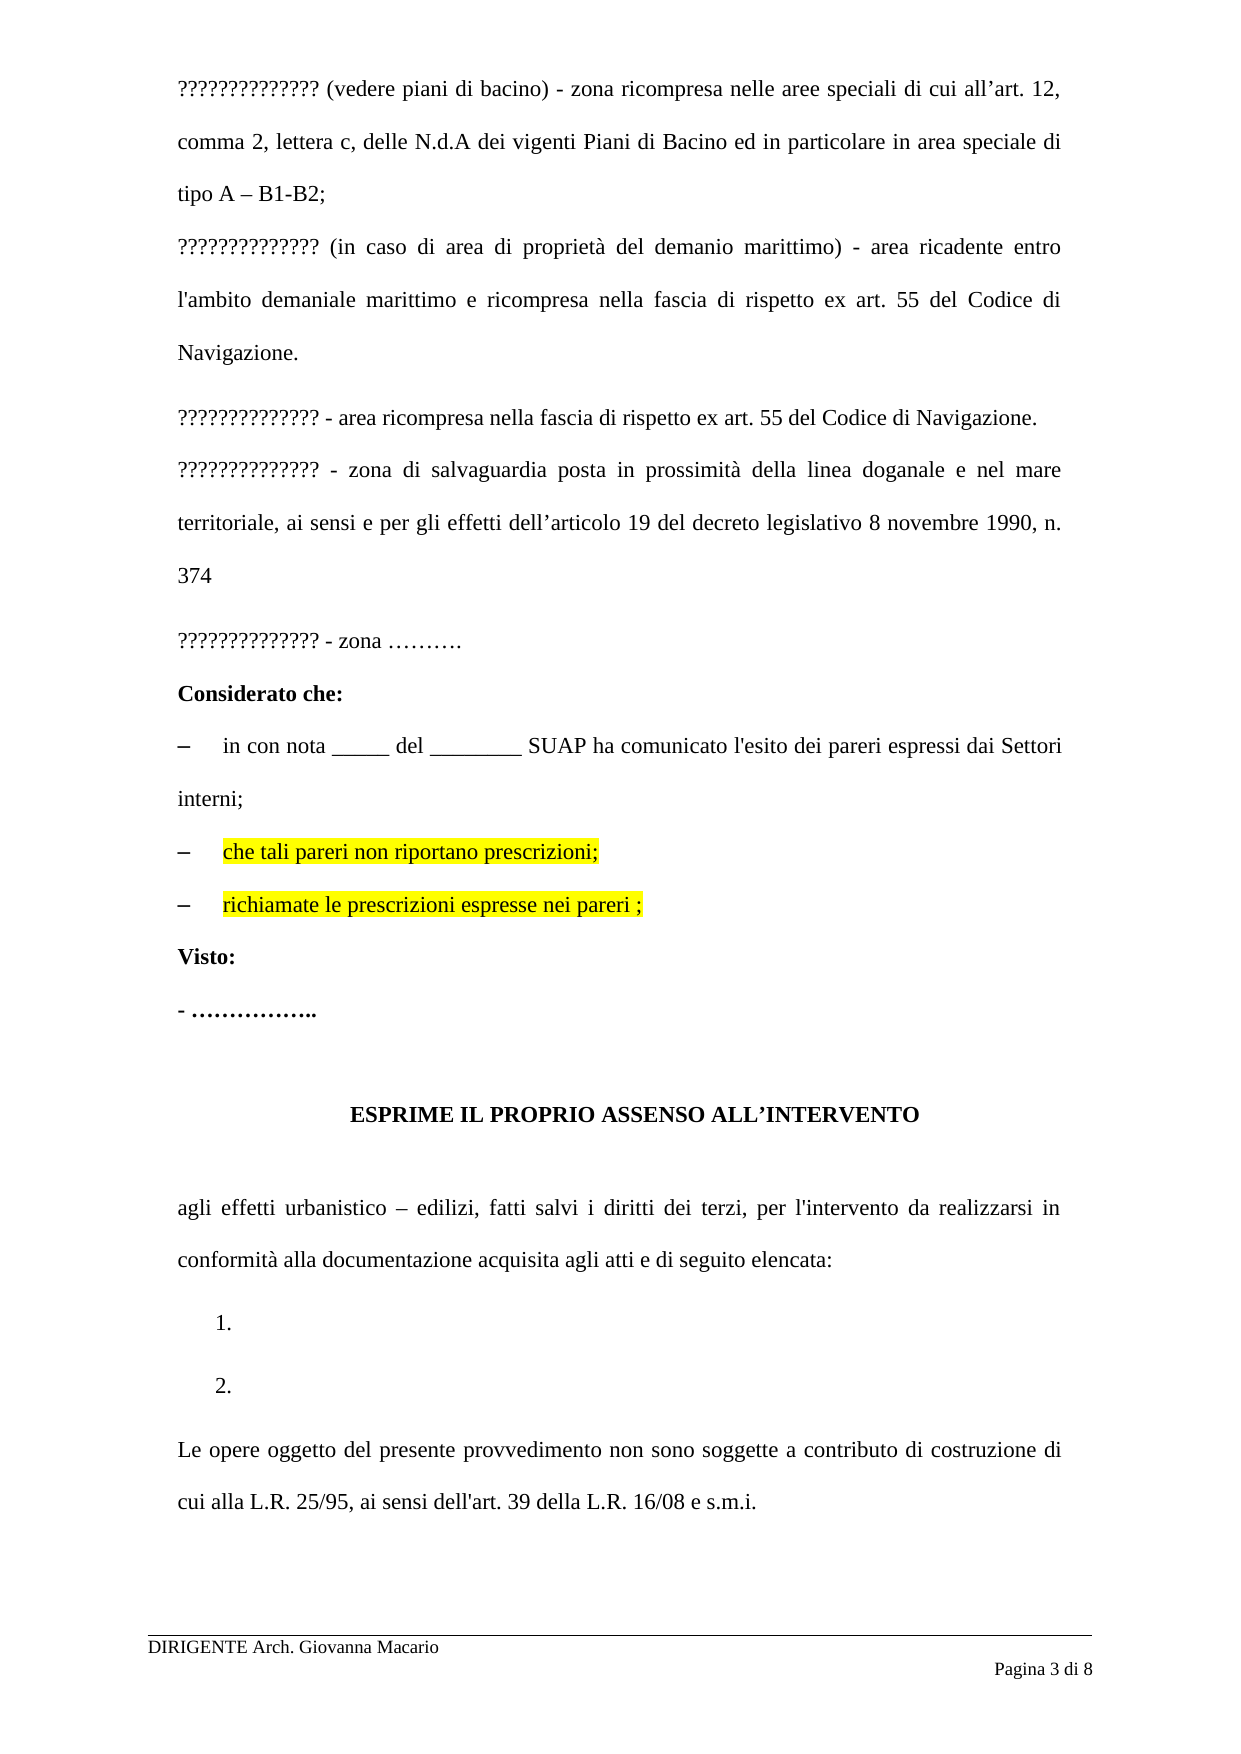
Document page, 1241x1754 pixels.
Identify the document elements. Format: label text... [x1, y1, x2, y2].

list richiamate le prescrizioni espresse nei pareri ; [177, 891, 1063, 917]
list che tali pareri non riportano prescrizioni; [177, 838, 1063, 864]
text Visto: [177, 943, 1063, 970]
text agli effetti urbanistico – edilizi, fatti salvi i diritti dei terzi, per l'intervento da realizzarsi in conformità alla documentazione acquisita agli atti e di seguito elencata: [177, 1194, 1063, 1273]
text ?????????????? (vedere piani di bacino) - zona ricompresa nelle aree speciali di cui all’art. 12, comma 2, lettera c, delle N.d.A dei vigenti Piani di Bacino ed in particolare in area speciale di tipo A – B1-B2; [177, 75, 1063, 207]
text ?????????????? - area ricompresa nella fascia di rispetto ex art. 55 del Codice di Navigazione. [177, 404, 1063, 430]
text Le opere oggetto del presente provvedimento non sono soggette a contributo di costruzione di cui alla L.R. 25/95, ai sensi dell'art. 39 della L.R. 16/08 e s.m.i. [177, 1436, 1063, 1515]
subtitle ESPRIME IL PROPRIO ASSENSO ALL’INTERVENTO [177, 1101, 1092, 1128]
text - …………….. [177, 996, 1063, 1022]
text ?????????????? (in caso di area di proprietà del demanio marittimo) - area ricadente entro l'ambito demaniale marittimo e ricompresa nella fascia di rispetto ex art. 55 del Codice di Navigazione. [177, 233, 1063, 365]
list in con nota _____ del ________ SUAP ha comunicato l'esito dei pareri espressi dai Settori interni; [177, 732, 1063, 812]
text ?????????????? - zona ………. [177, 627, 1063, 653]
text ?????????????? - zona di salvaguardia posta in prossimità della linea doganale e nel mare territoriale, ai sensi e per gli effetti dell’articolo 19 del decreto legislativo 8 novembre 1990, n. 374 [177, 456, 1063, 588]
text Considerato che: [177, 680, 1063, 706]
